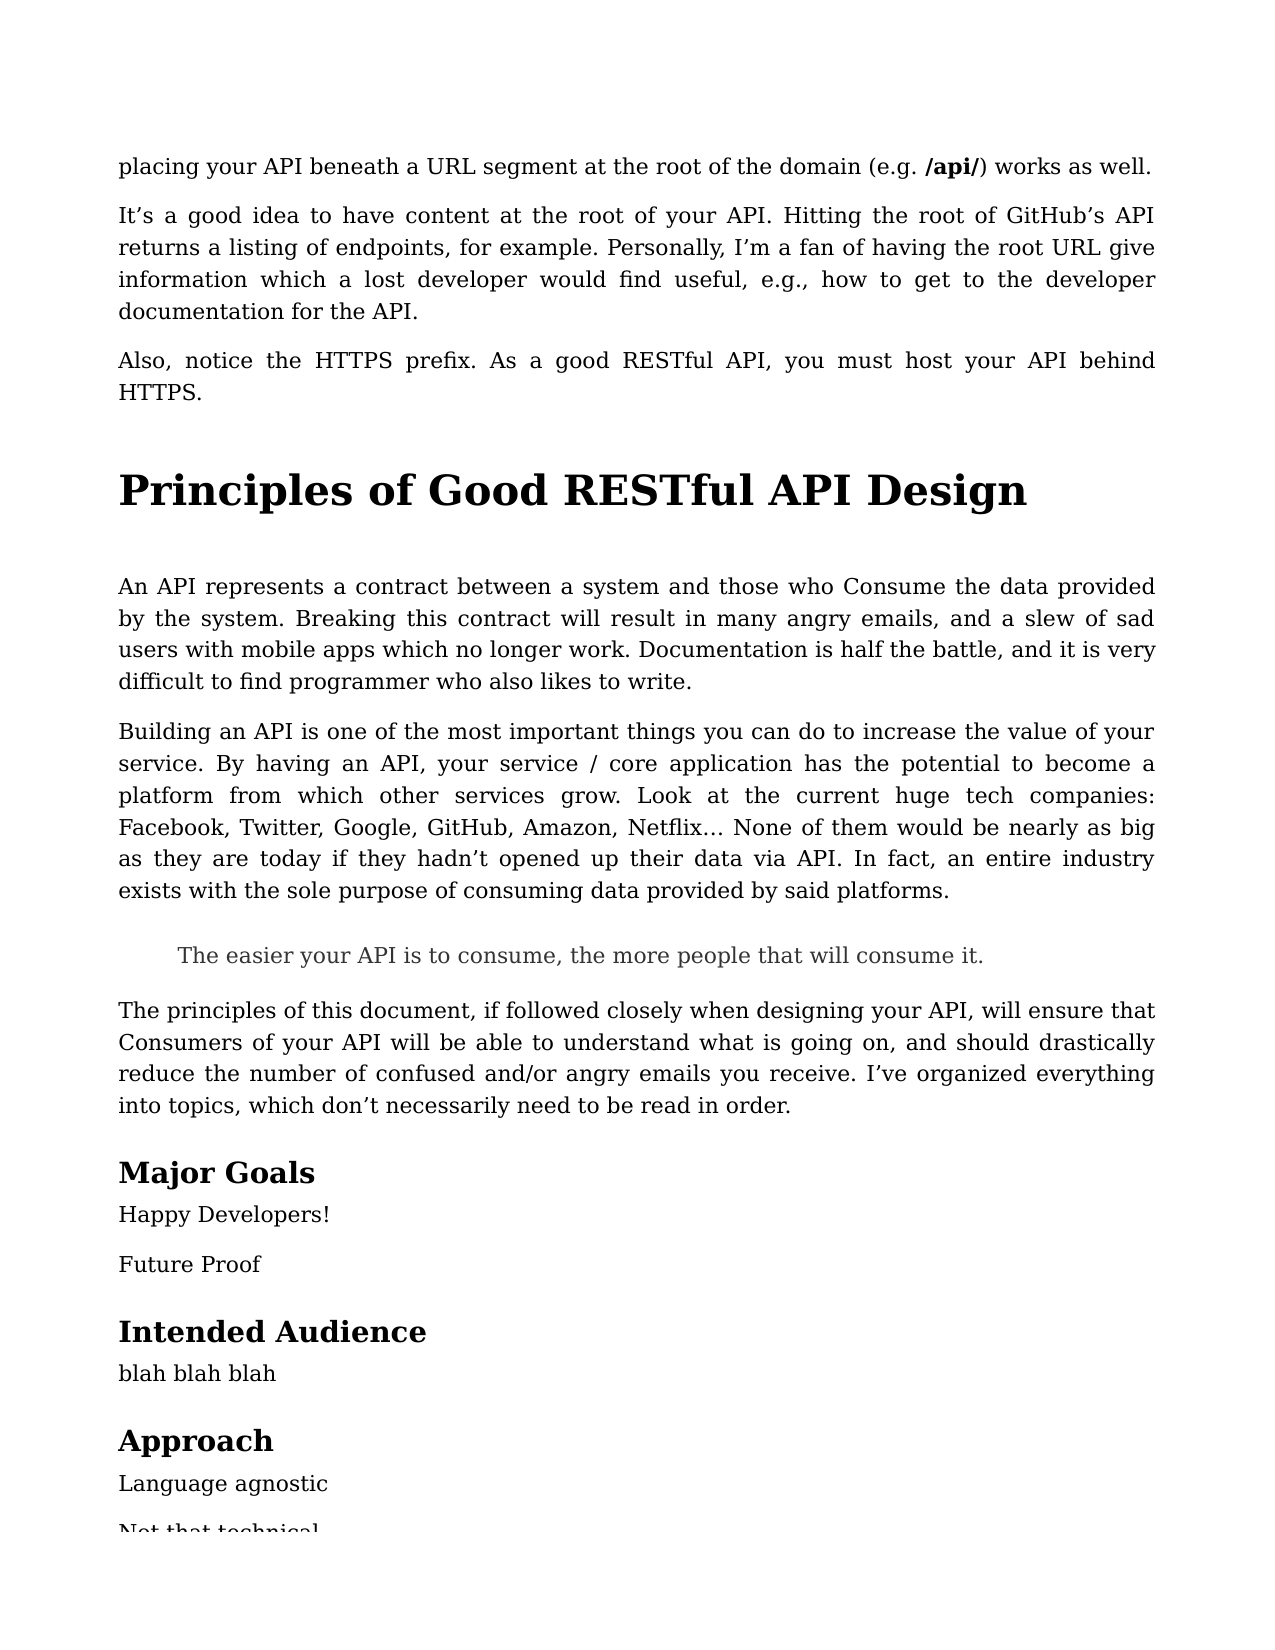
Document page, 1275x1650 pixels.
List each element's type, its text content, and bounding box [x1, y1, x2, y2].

text Also, notice the HTTPS prefix. As a good RESTful API, you must host your API behind HTTPS. [118, 348, 1157, 406]
text It’s a good idea to have content at the root of your API. Hitting the root of GitHub’s API returns a listing of endpoints, for example. Personally, I’m a fan of having the root URL give information which a lost developer would find useful, e.g., how to get to the developer documentation for the API. [118, 203, 1157, 324]
text placing your API beneath a URL segment at the root of the domain (e.g. /api/) works as well. [118, 153, 1157, 179]
